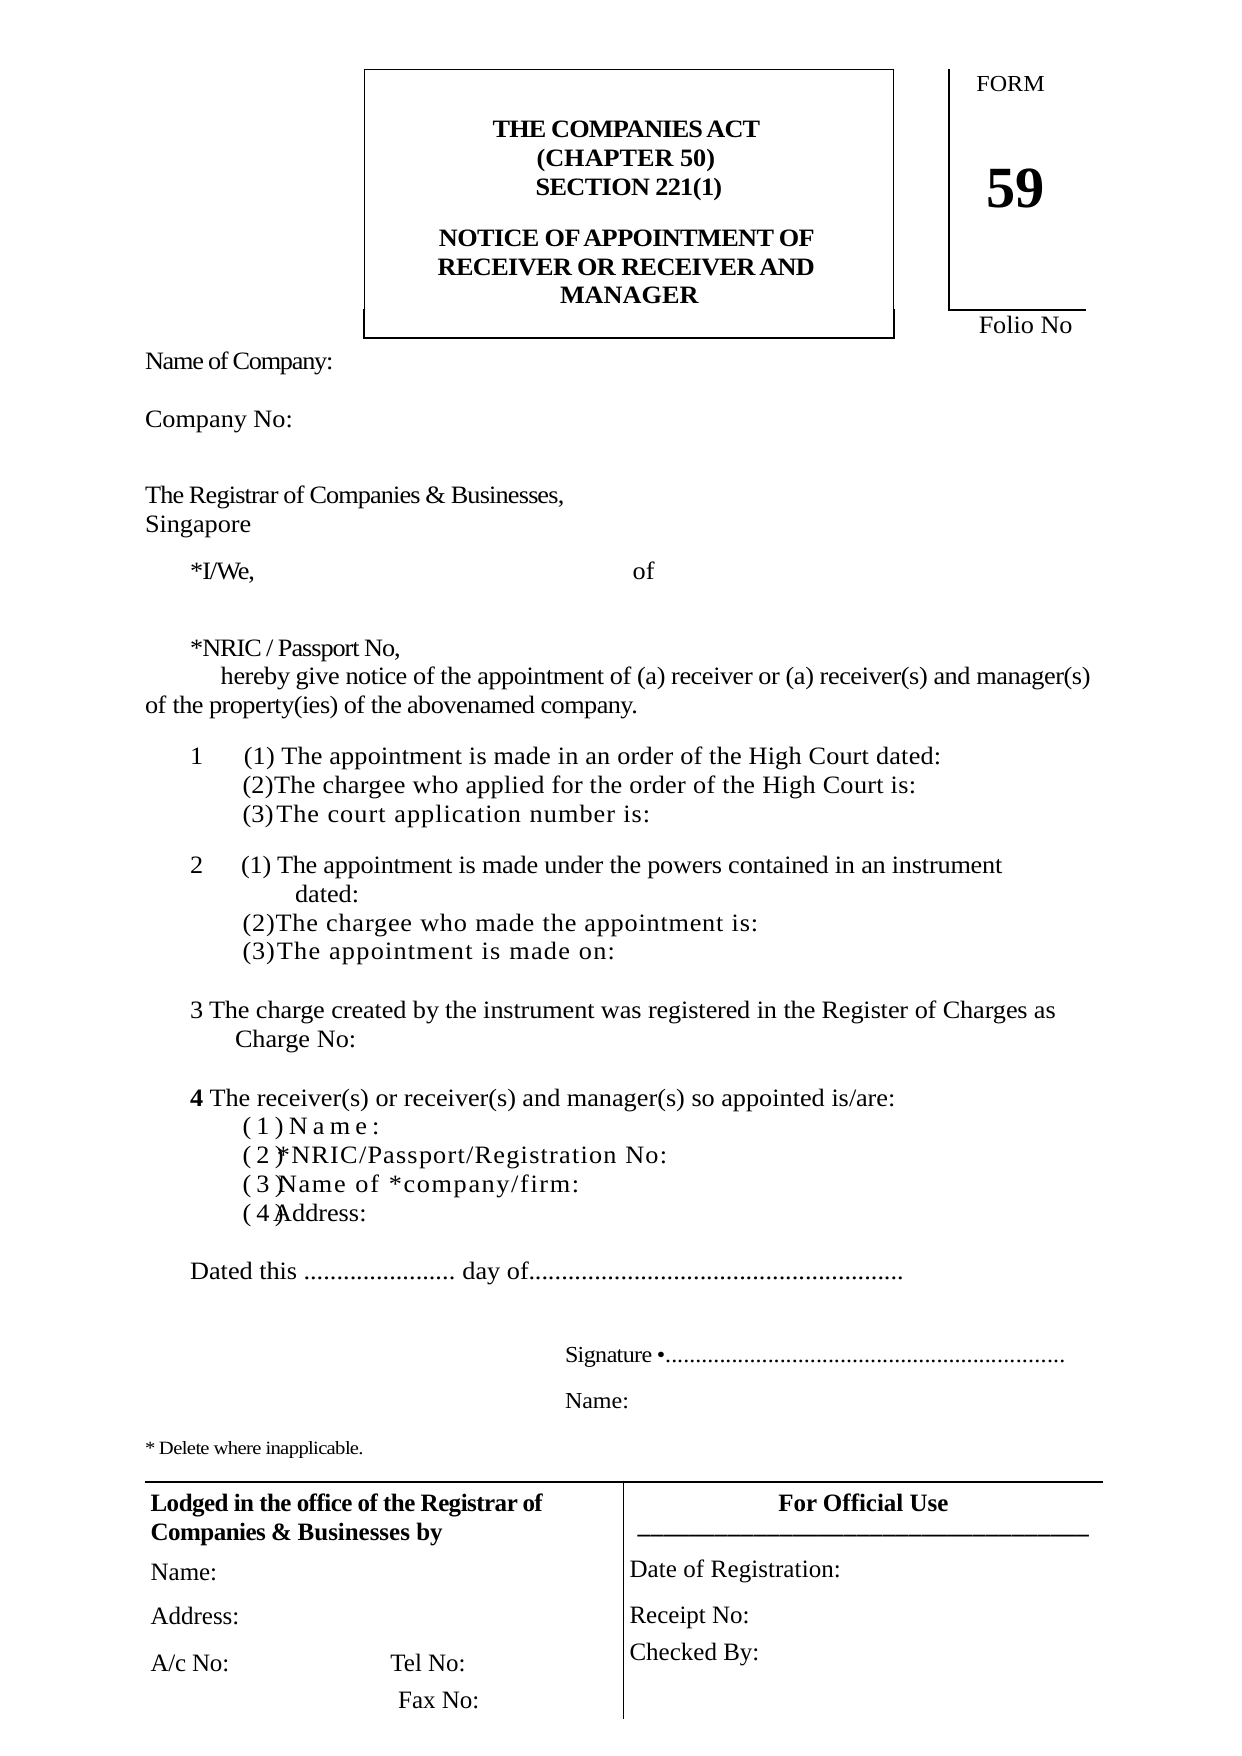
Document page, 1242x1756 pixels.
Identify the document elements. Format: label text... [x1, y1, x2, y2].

text 1 (1) The appointment is made in an order of the High Court dated: [190, 741, 1103, 770]
table_cell Folio No [949, 311, 1086, 337]
table_header Lodged in the office of the Registrar of Companies & Businesses by Name: Address: A/c No: Tel No: Fax No: [145, 1483, 623, 1719]
text *I/We, <get_director1(o.id)['name']> of <get_partner_full_address(get_director1(o.id)['id'])> [190, 556, 1103, 614]
table_cell [895, 309, 949, 337]
text Signature • [565, 1341, 1103, 1368]
text * Delete where inapplicable. [145, 1437, 1103, 1458]
table_cell [365, 309, 893, 337]
table_header For Official Use ___________________________________ Date of Registration: Receipt No: Checked By: [624, 1483, 1103, 1719]
text hereby give notice of the appointment of (a) receiver or (a) receiver(s) and manager(s) of the property(ies) of the abovenamed company. [145, 661, 1103, 719]
list The chargee who applied for the order of the High Court is: [242, 770, 1103, 799]
text Name of Company: <o.name> Company No: <o.uen> [145, 346, 1104, 433]
table_header THE COMPANIES ACT (CHAPTER 50) SECTION 221(1) NOTICE OF APPOINTMENT OF RECEIVER OR RECEIVER AND MANAGER [365, 70, 893, 309]
list Name: [242, 1111, 1103, 1140]
table_header FORM 59 [950, 69, 1086, 309]
list Address: [242, 1198, 1103, 1226]
text 2 (1) The appointment is made under the powers contained in an instrument dated: [190, 850, 1006, 908]
text 4 The receiver(s) or receiver(s) and manager(s) so appointed is/are: [190, 1083, 1103, 1111]
list *NRIC/Passport/Registration No: [242, 1140, 1103, 1169]
text *NRIC / Passport No, <get_director1(o.id)['nric']> [190, 633, 1103, 661]
list The chargee who made the appointment is: [242, 908, 1103, 936]
text 3 The charge created by the instrument was registered in the Register of Charges as Charge No: [190, 995, 1096, 1053]
list The appointment is made on: [242, 936, 1103, 965]
text Name:<get_director1(o.id)['name']> [565, 1385, 1103, 1414]
list The court application number is: [242, 799, 1103, 828]
text The Registrar of Companies & Businesses, Singapore [145, 480, 586, 538]
list Name of *company/firm: [242, 1169, 1103, 1198]
text Dated this day of [190, 1256, 1103, 1285]
table_header [894, 69, 948, 309]
